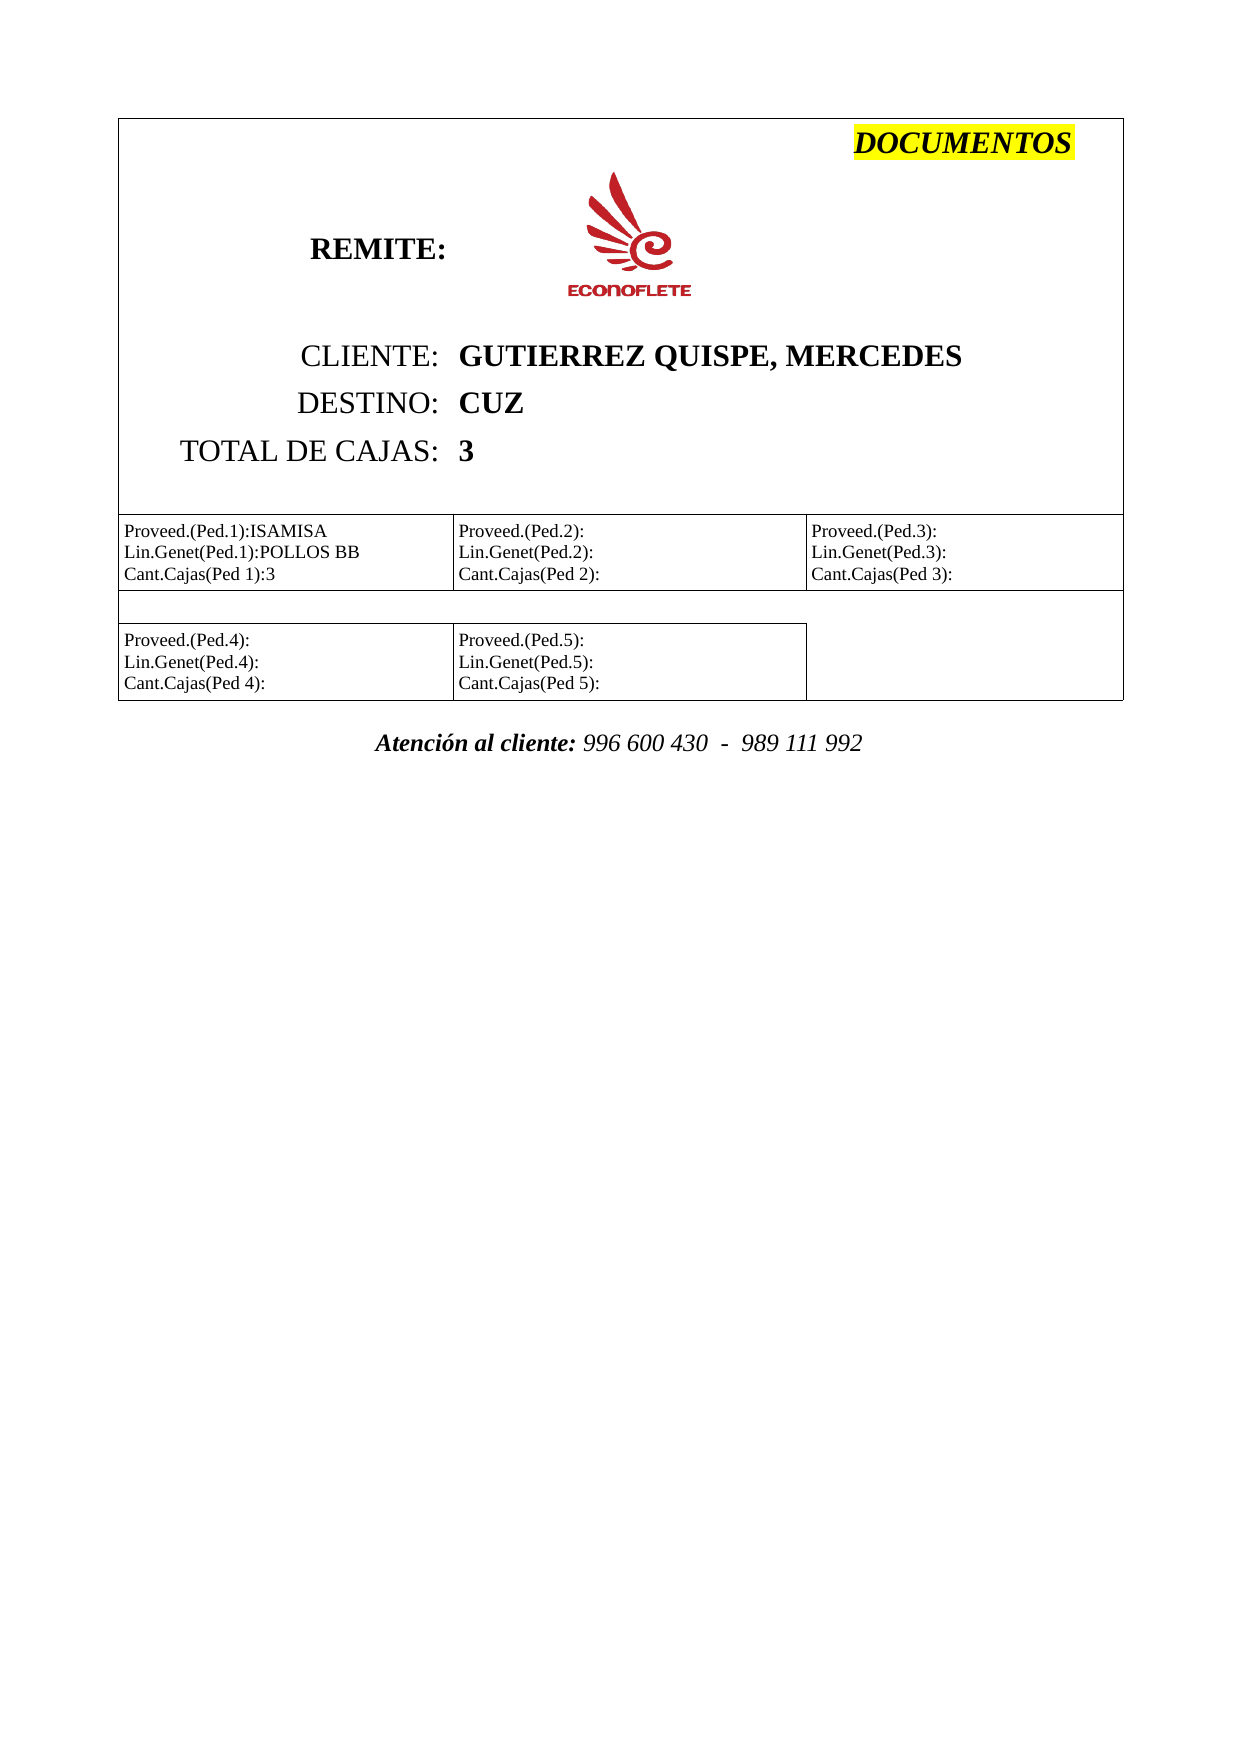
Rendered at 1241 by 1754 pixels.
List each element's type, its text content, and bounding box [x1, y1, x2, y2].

table_cell CUZ [453, 379, 806, 426]
table_header DOCUMENTOS [806, 119, 1123, 166]
table_cell Proveed.(Ped.3): Lin.Genet(Ped.3): Cant.Cajas(Ped 3): [807, 515, 1123, 590]
table_cell [453, 166, 806, 332]
table_header [119, 119, 453, 166]
table_cell REMITE: [119, 166, 453, 332]
table_cell GUTIERREZ QUISPE, MERCEDES [453, 332, 1123, 379]
table_cell [119, 591, 453, 623]
table_cell 3 [453, 426, 1123, 474]
table_cell [453, 591, 806, 623]
table_cell [119, 474, 453, 514]
table_cell CLIENTE: [119, 332, 453, 379]
text Atención al cliente: 996 600 430 - 989 111 992 [118, 728, 1122, 757]
table_header [453, 119, 806, 166]
table_cell Proveed.(Ped.2): Lin.Genet(Ped.2): Cant.Cajas(Ped 2): [454, 515, 806, 590]
table_cell [806, 474, 1123, 514]
table_cell DESTINO: [119, 379, 453, 426]
table_cell TOTAL DE CAJAS: [119, 426, 453, 474]
table_cell [806, 379, 1123, 426]
table_cell [806, 591, 1123, 623]
picture [552, 171, 707, 297]
table_cell [806, 166, 1123, 332]
table_cell Proveed.(Ped.5): Lin.Genet(Ped.5): Cant.Cajas(Ped 5): [454, 624, 806, 699]
table_cell [807, 623, 1123, 699]
table_cell [453, 474, 806, 514]
table_cell Proveed.(Ped.1):ISAMISA Lin.Genet(Ped.1):POLLOS BB Cant.Cajas(Ped 1):3 [119, 515, 453, 590]
table_cell Proveed.(Ped.4): Lin.Genet(Ped.4): Cant.Cajas(Ped 4): [119, 624, 453, 699]
